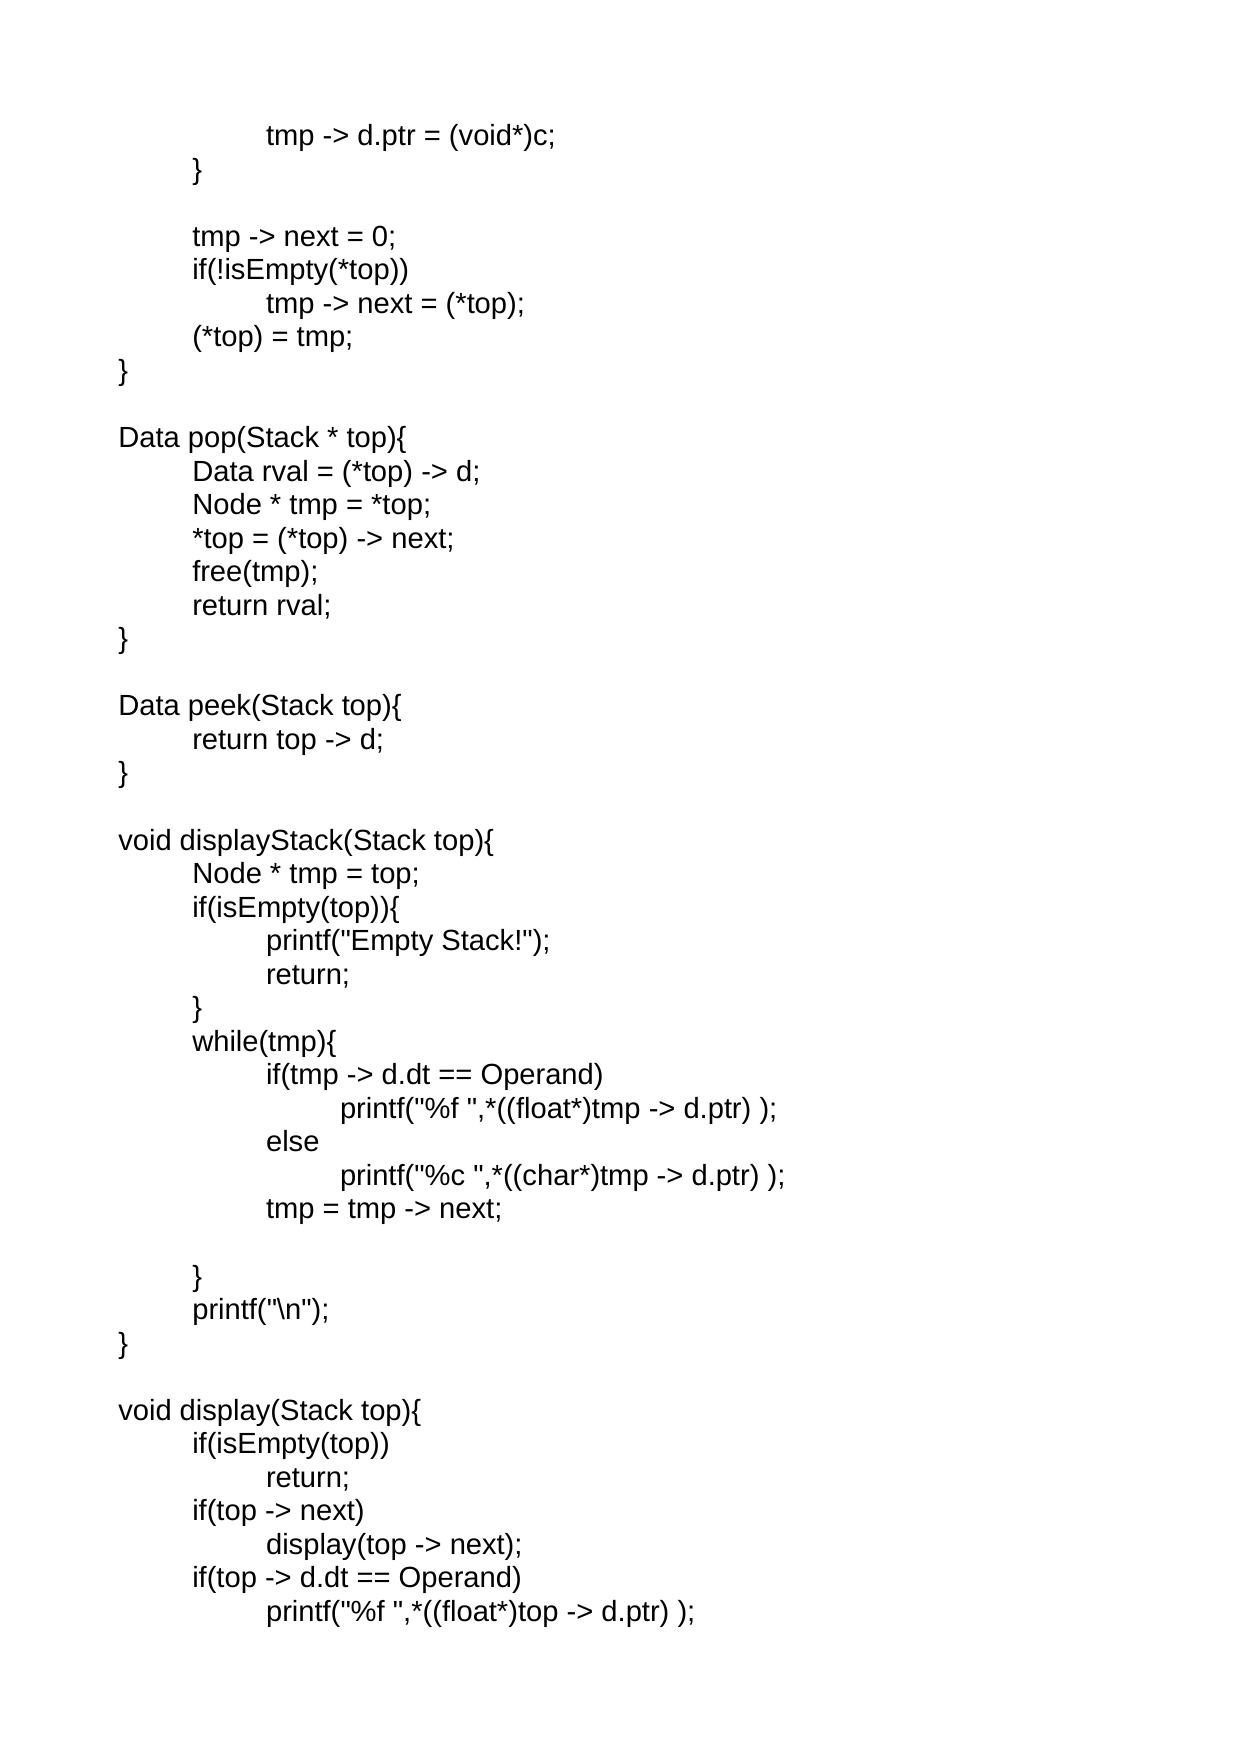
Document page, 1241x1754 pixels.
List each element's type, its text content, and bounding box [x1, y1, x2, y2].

text tmp -> next = 0; [118, 219, 1122, 252]
text tmp -> next = (*top); [118, 286, 1122, 319]
text Data rval = (*top) -> d; [118, 453, 1122, 487]
text Data peek(Stack top){ [118, 688, 1122, 722]
text Data pop(Stack * top){ [118, 420, 1122, 453]
text void display(Stack top){ [118, 1393, 1122, 1426]
text printf("%f ",*((float*)top -> d.ptr) ); [118, 1594, 1122, 1627]
text if(tmp -> d.dt == Operand) [118, 1057, 1122, 1091]
text } [118, 152, 1122, 185]
text if(!isEmpty(*top)) [118, 252, 1122, 286]
text if(isEmpty(top)) [118, 1426, 1122, 1460]
text return rval; [118, 588, 1122, 621]
text tmp -> d.ptr = (void*)c; [118, 118, 1122, 152]
text while(tmp){ [118, 1024, 1122, 1057]
text } [118, 1258, 1122, 1292]
text free(tmp); [118, 554, 1122, 588]
text printf("\n"); [118, 1292, 1122, 1326]
text else [118, 1124, 1122, 1158]
text display(top -> next); [118, 1527, 1122, 1560]
text return; [118, 1460, 1122, 1493]
text if(top -> d.dt == Operand) [118, 1560, 1122, 1594]
text return; [118, 957, 1122, 990]
text (*top) = tmp; [118, 319, 1122, 353]
text } [118, 1326, 1122, 1359]
text printf("Empty Stack!"); [118, 923, 1122, 957]
text if(isEmpty(top)){ [118, 889, 1122, 923]
text Node * tmp = top; [118, 856, 1122, 889]
text } [118, 621, 1122, 655]
text printf("%f ",*((float*)tmp -> d.ptr) ); [118, 1091, 1122, 1124]
text void displayStack(Stack top){ [118, 822, 1122, 856]
text if(top -> next) [118, 1493, 1122, 1527]
text Node * tmp = *top; [118, 487, 1122, 521]
text } [118, 353, 1122, 386]
text return top -> d; [118, 722, 1122, 755]
text } [118, 755, 1122, 789]
text printf("%c ",*((char*)tmp -> d.ptr) ); [118, 1158, 1122, 1191]
text tmp = tmp -> next; [118, 1191, 1122, 1225]
text } [118, 990, 1122, 1024]
text *top = (*top) -> next; [118, 521, 1122, 554]
